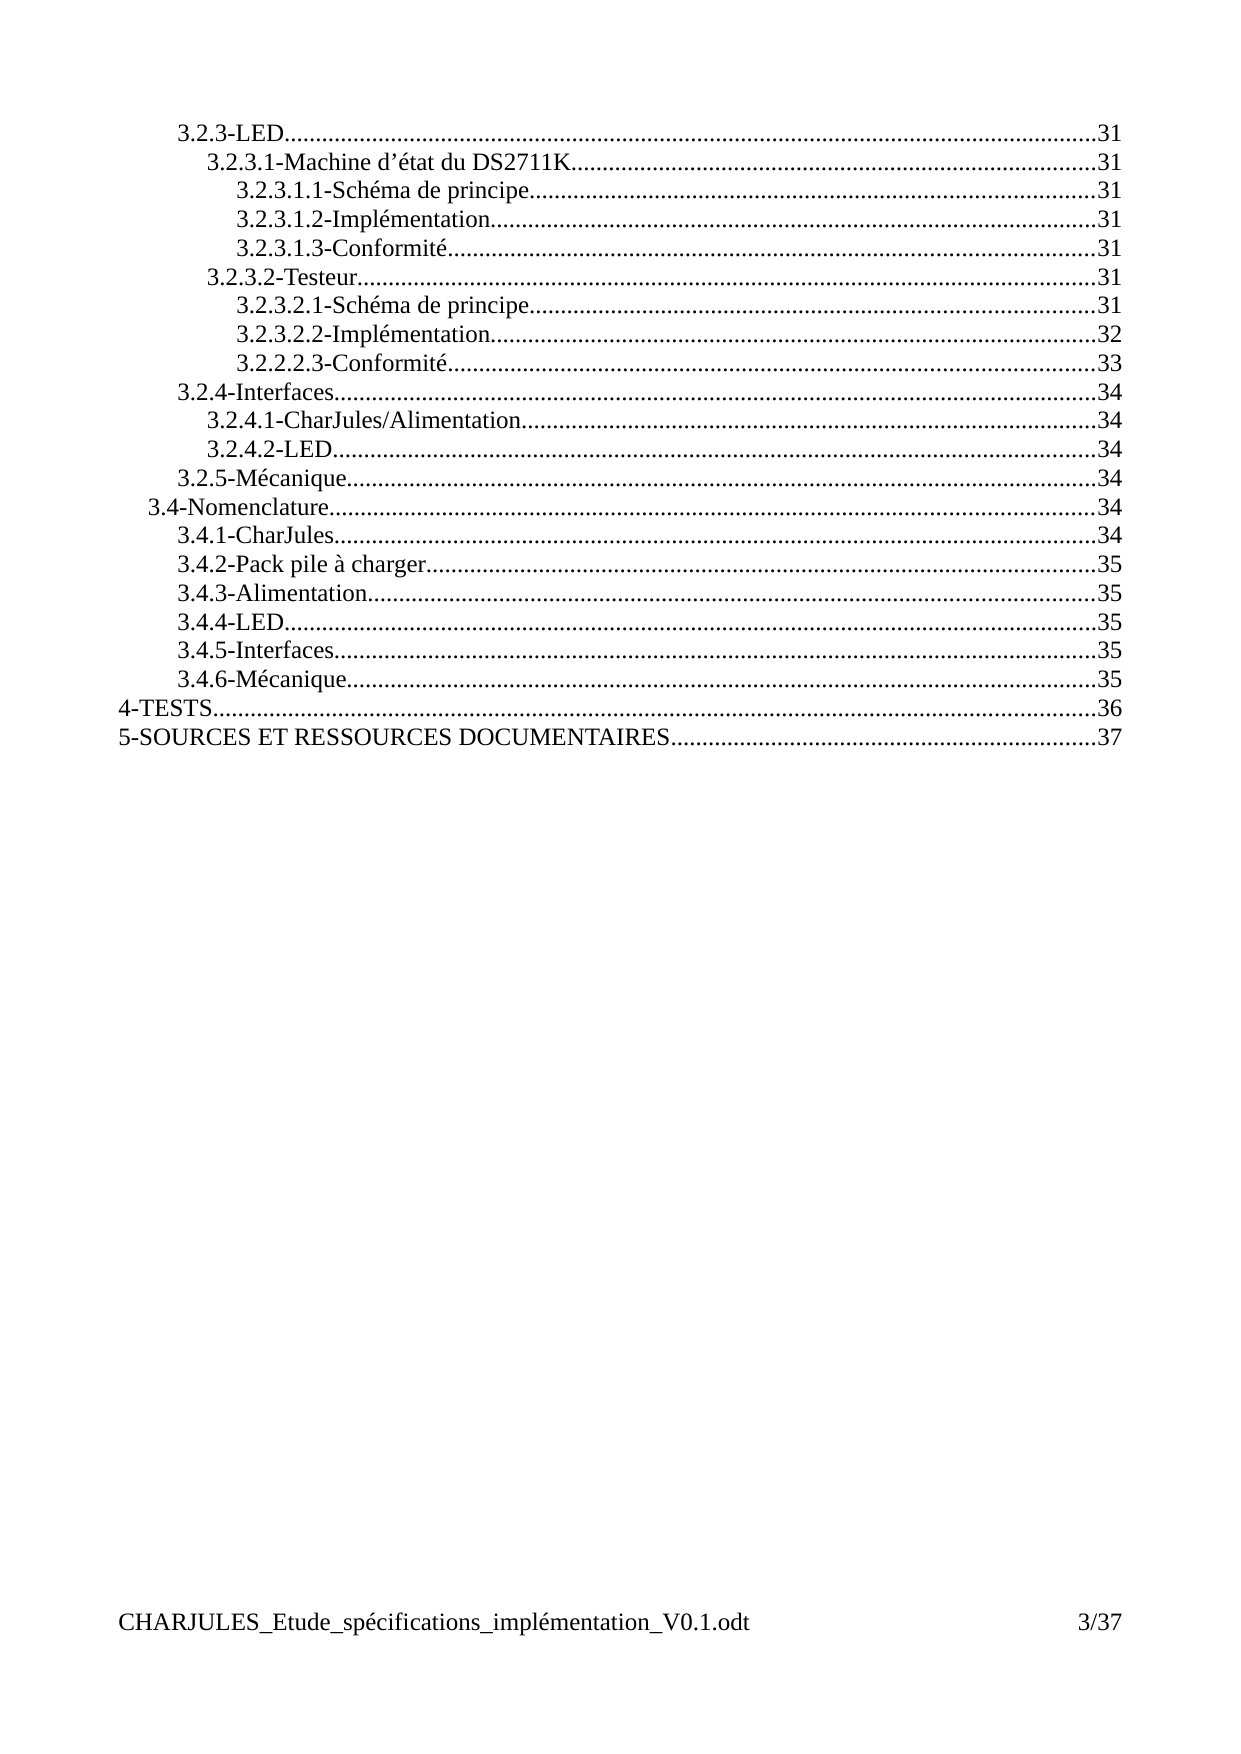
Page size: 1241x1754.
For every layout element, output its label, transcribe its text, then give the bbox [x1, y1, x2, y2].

text 3.4.6-Mécanique 35 [177, 664, 1122, 693]
text 3.4.3-Alimentation 35 [177, 578, 1122, 607]
text 3.2.3-LED 31 [177, 118, 1122, 147]
text 3.4.4-LED 35 [177, 607, 1122, 636]
text 3.4.5-Interfaces 35 [177, 636, 1122, 664]
text 3.2.4-Interfaces 34 [177, 377, 1122, 406]
text 3.2.2.2.3-Conformité 33 [236, 348, 1122, 377]
text 3.4.1-CharJules 34 [177, 521, 1122, 549]
text 3.2.4.2-LED 34 [207, 434, 1122, 463]
text 3.2.3.2.2-Implémentation 32 [236, 319, 1122, 348]
text 3.2.3.1.2-Implémentation 31 [236, 204, 1122, 233]
text 3.2.3.1-Machine d’état du DS2711K 31 [207, 147, 1122, 176]
text 4-TESTS 36 [118, 693, 1122, 722]
text 3.4-Nomenclature 34 [148, 492, 1122, 521]
text 3.2.3.1.1-Schéma de principe 31 [236, 176, 1122, 204]
text 3.2.4.1-CharJules/Alimentation 34 [207, 406, 1122, 434]
text 3.2.5-Mécanique 34 [177, 463, 1122, 492]
text 5-SOURCES ET RESSOURCES DOCUMENTAIRES 37 [118, 722, 1122, 751]
text 3.2.3.1.3-Conformité 31 [236, 233, 1122, 262]
text 3.2.3.2.1-Schéma de principe 31 [236, 291, 1122, 319]
text 3.4.2-Pack pile à charger 35 [177, 549, 1122, 578]
text 3.2.3.2-Testeur 31 [207, 262, 1122, 291]
